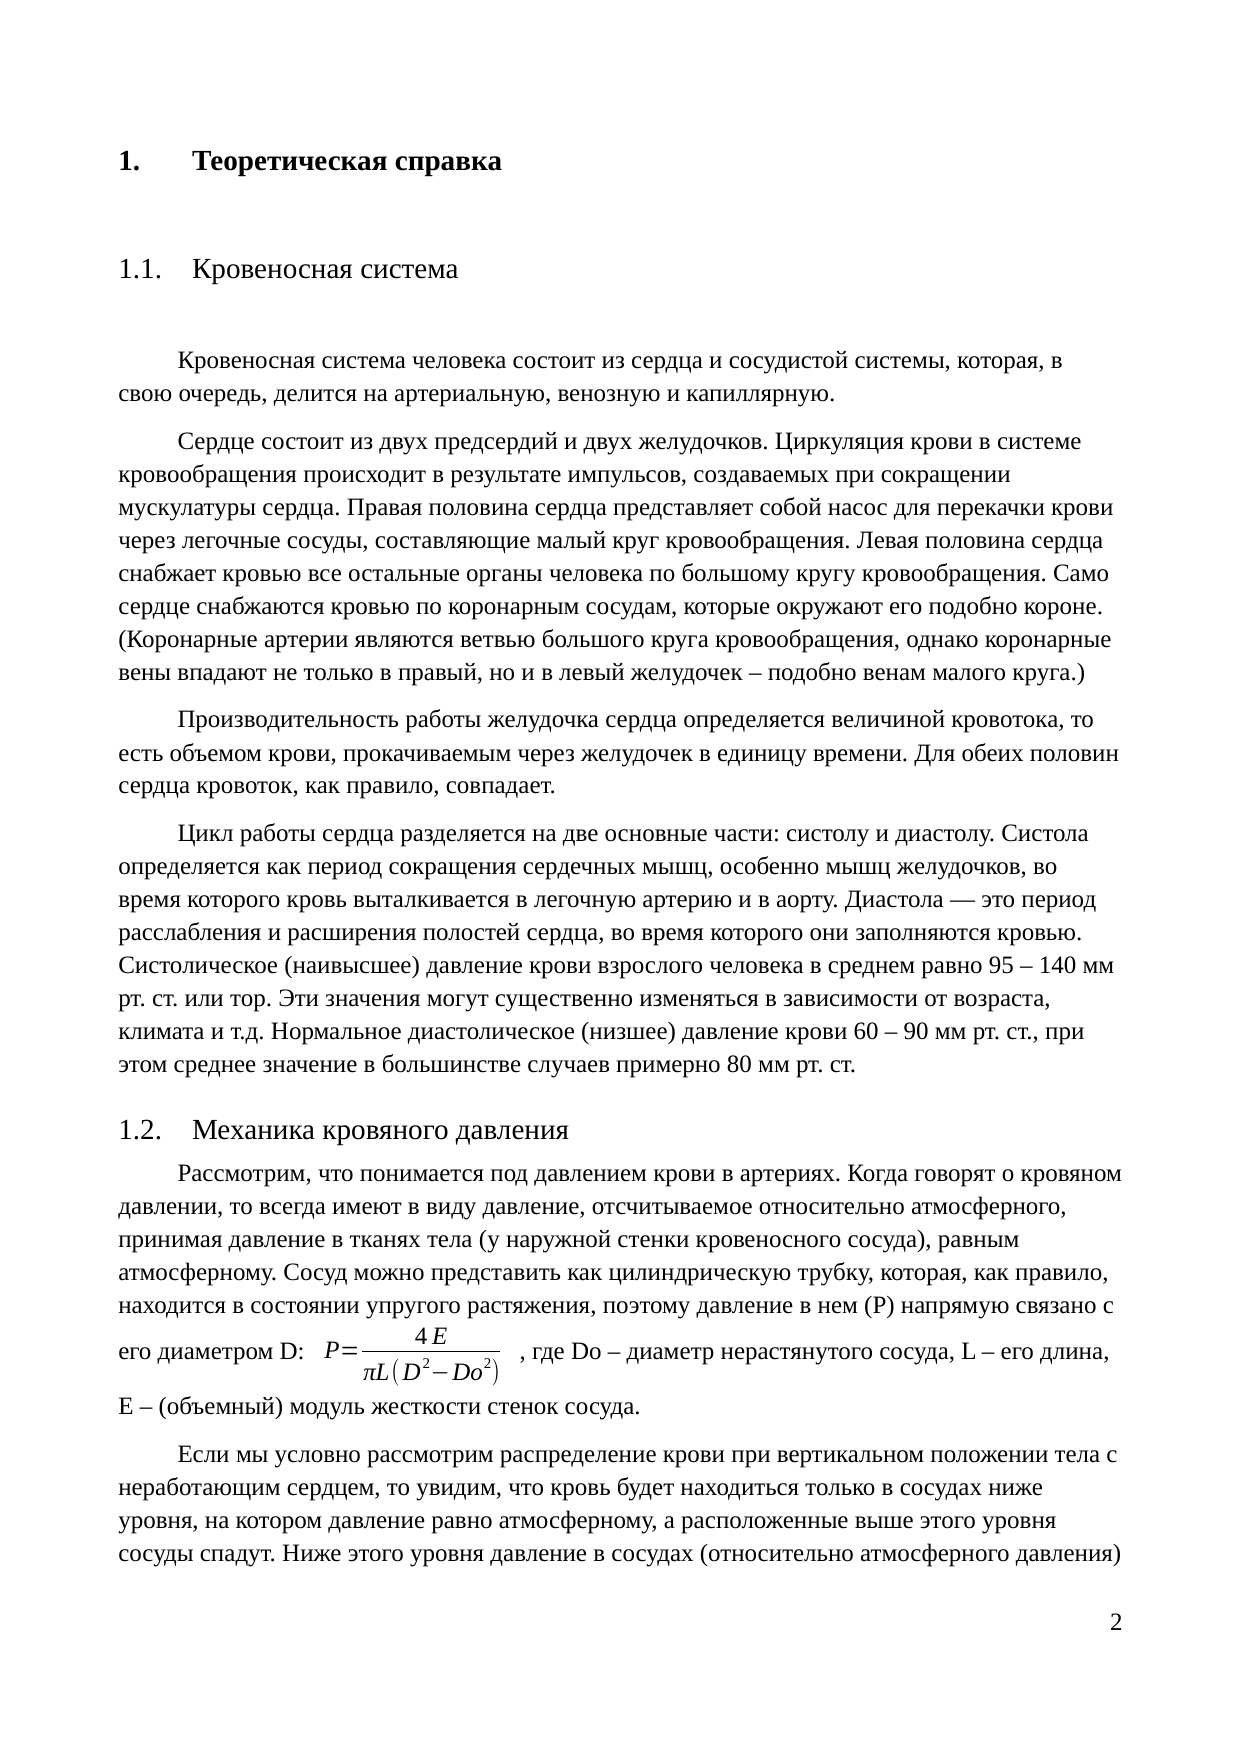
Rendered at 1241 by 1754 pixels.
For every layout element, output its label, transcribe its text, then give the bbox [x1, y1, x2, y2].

text Цикл работы сердца разделяется на две основные части: систолу и диастолу. Систола определяется как период сокращения сердечных мышц, особенно мышц желудочков, во время которого кровь выталкивается в легочную артерию и в аорту. Диастола — это период расслабления и расширения полостей сердца, во время которого они заполняются кровью. Систолическое (наивысшее) давление крови взрослого человека в среднем равно 95 – 140 мм рт. ст. или тор. Эти значения могут существенно изменяться в зависимости от возраста, климата и т.д. Нормальное диастолическое (низшее) давление крови 60 – 90 мм рт. ст., при этом среднее значение в большинстве случаев примерно 80 мм рт. ст. [118, 818, 1122, 1078]
text Производительность работы желудочка сердца определяется величиной кровотока, то есть объемом крови, прокачиваемым через желудочек в единицу времени. Для обеих половин сердца кровоток, как правило, совпадает. [118, 704, 1122, 799]
text Кровеносная система человека состоит из сердца и сосудистой системы, которая, в свою очередь, делится на артериальную, венозную и капиллярную. [118, 345, 1122, 407]
text Сердце состоит из двух предсердий и двух желудочков. Циркуляция крови в системе кровообращения происходит в результате импульсов, создаваемых при сокращении мускулатуры сердца. Правая половина сердца представляет собой насос для перекачки крови через легочные сосуды, составляющие малый круг кровообращения. Левая половина сердца снабжает кровью все остальные органы человека по большому кругу кровообращения. Само сердце снабжаются кровью по коронарным сосудам, которые окружают его подобно короне. (Коронарные артерии являются ветвью большого круга кровообращения, однако коронарные вены впадают не только в правый, но и в левый желудочек – подобно венам малого круга.) [118, 426, 1122, 686]
text Если мы условно рассмотрим распределение крови при вертикальном положении тела с неработающим сердцем, то увидим, что кровь будет находиться только в сосудах ниже уровня, на котором давление равно атмосферному, а расположенные выше этого уровня сосуды спадут. Ниже этого уровня давление в сосудах (относительно атмосферного давления) [118, 1439, 1122, 1567]
subtitle Теоретическая справка [118, 143, 1122, 177]
subtitle Механика кровяного давления [118, 1112, 1122, 1145]
text Рассмотрим, что понимается под давлением крови в артериях. Когда говорят о кровяном давлении, то всегда имеют в виду давление, отсчитываемое относительно атмосферного, принимая давление в тканях тела (у наружной стенки кровеносного сосуда), равным атмосферному. Сосуд можно представить как цилиндрическую трубку, которая, как правило, находится в состоянии упругого растяжения, поэтому давление в нем (P) напрямую связано с его диаметром D:, где Do – диаметр нерастянутого сосуда, L – его длина, E – (объемный) модуль жесткости стенок сосуда. [118, 1158, 1122, 1420]
subtitle Кровеносная система [118, 252, 1122, 285]
